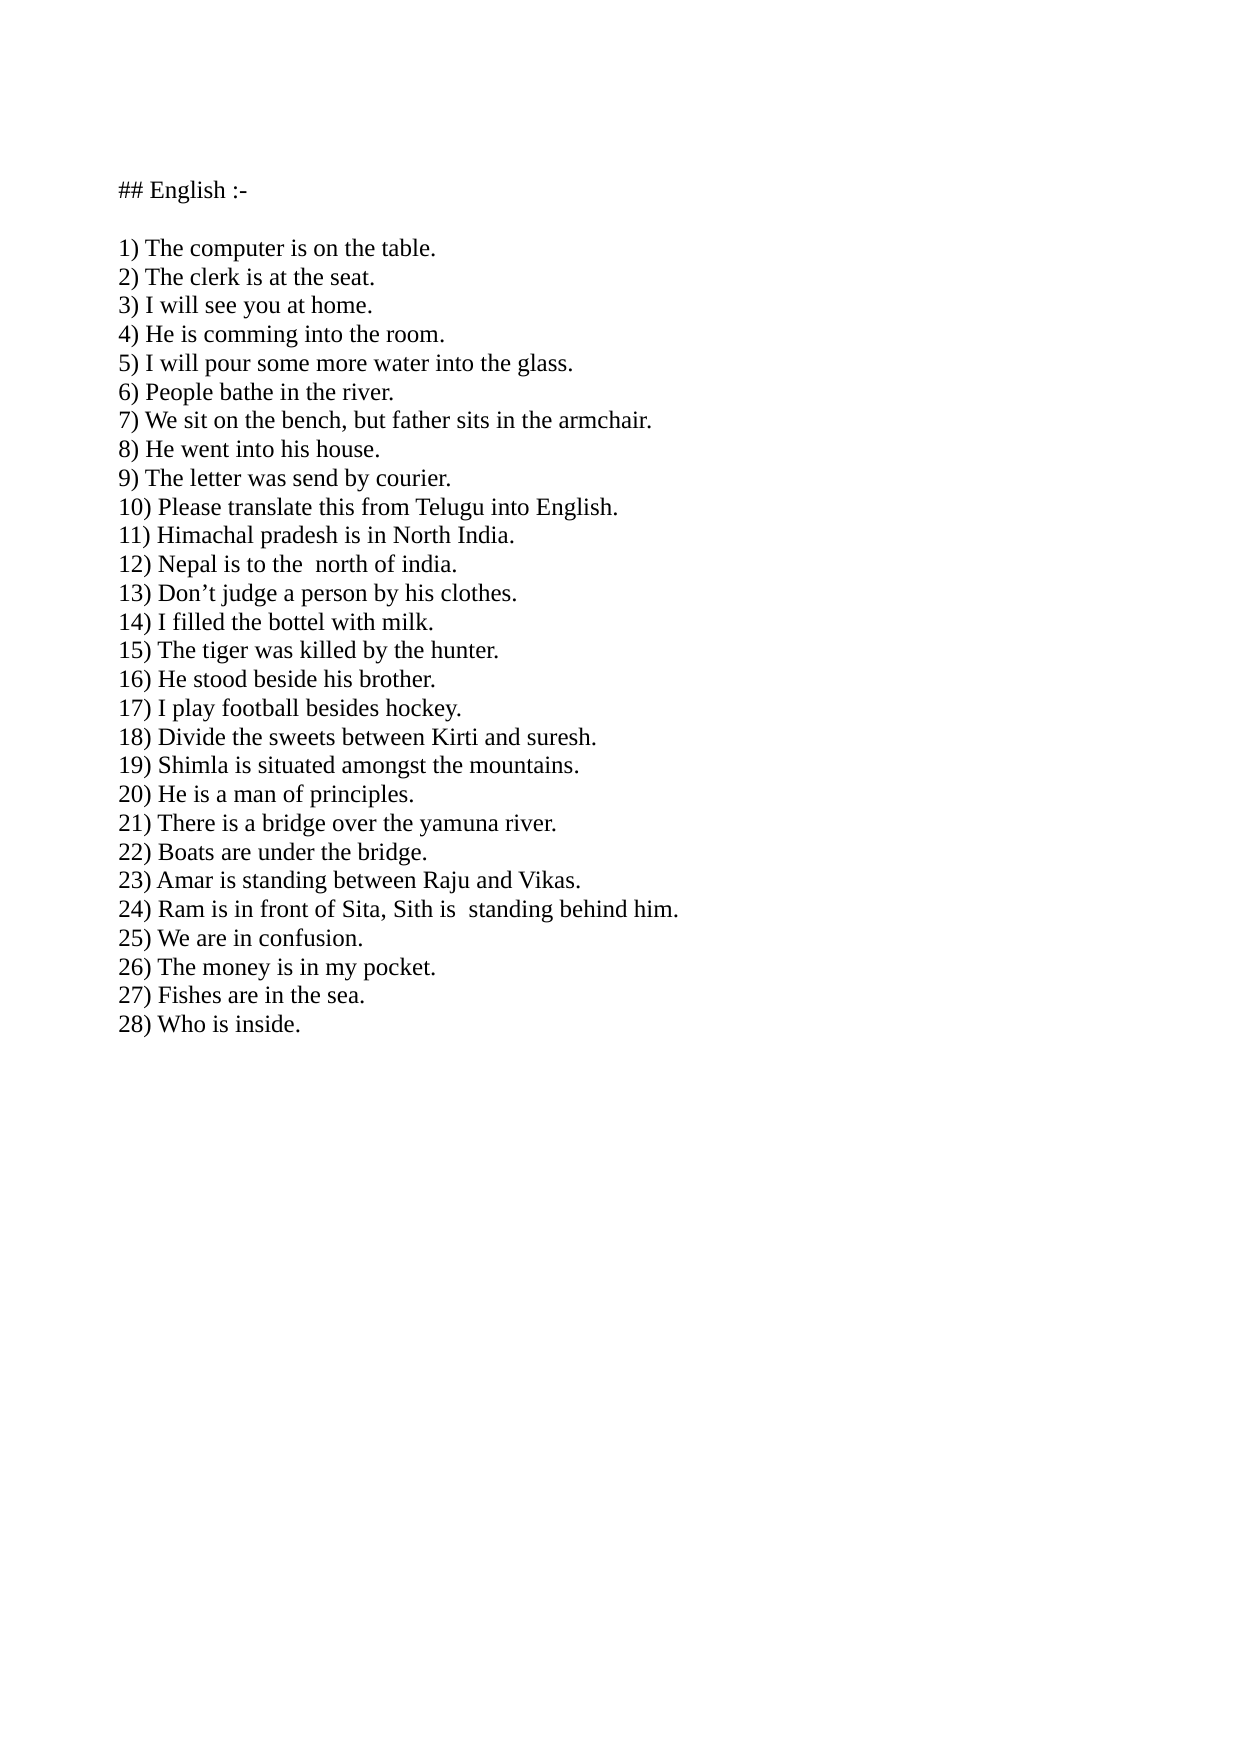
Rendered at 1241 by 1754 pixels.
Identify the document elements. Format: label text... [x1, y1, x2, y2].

text 23) Amar is standing between Raju and Vikas. [118, 866, 1122, 894]
text 13) Don’t judge a person by his clothes. [118, 578, 1122, 607]
text 14) I filled the bottel with milk. [118, 607, 1122, 636]
text 17) I play football besides hockey. [118, 693, 1122, 722]
text 6) People bathe in the river. [118, 377, 1122, 406]
text 16) He stood beside his brother. [118, 664, 1122, 693]
text 8) He went into his house. [118, 434, 1122, 463]
text 12) Nepal is to the north of india. [118, 549, 1122, 578]
text 9) The letter was send by courier. [118, 463, 1122, 492]
text 1) The computer is on the table. [118, 233, 1122, 262]
text 22) Boats are under the bridge. [118, 837, 1122, 866]
text 11) Himachal pradesh is in North India. [118, 521, 1122, 549]
text 25) We are in confusion. [118, 923, 1122, 952]
text 19) Shimla is situated amongst the mountains. [118, 751, 1122, 779]
text 24) Ram is in front of Sita, Sith is standing behind him. [118, 894, 1122, 923]
text ## English :- [118, 176, 1122, 204]
text 20) He is a man of principles. [118, 779, 1122, 808]
text 26) The money is in my pocket. [118, 952, 1122, 981]
text 2) The clerk is at the seat. [118, 262, 1122, 291]
text 4) He is comming into the room. [118, 319, 1122, 348]
text 28) Who is inside. [118, 1009, 1122, 1038]
text 27) Fishes are in the sea. [118, 981, 1122, 1009]
text 5) I will pour some more water into the glass. [118, 348, 1122, 377]
text 21) There is a bridge over the yamuna river. [118, 808, 1122, 837]
text 3) I will see you at home. [118, 291, 1122, 319]
text 10) Please translate this from Telugu into English. [118, 492, 1122, 521]
text 18) Divide the sweets between Kirti and suresh. [118, 722, 1122, 751]
text 15) The tiger was killed by the hunter. [118, 636, 1122, 664]
text 7) We sit on the bench, but father sits in the armchair. [118, 406, 1122, 434]
